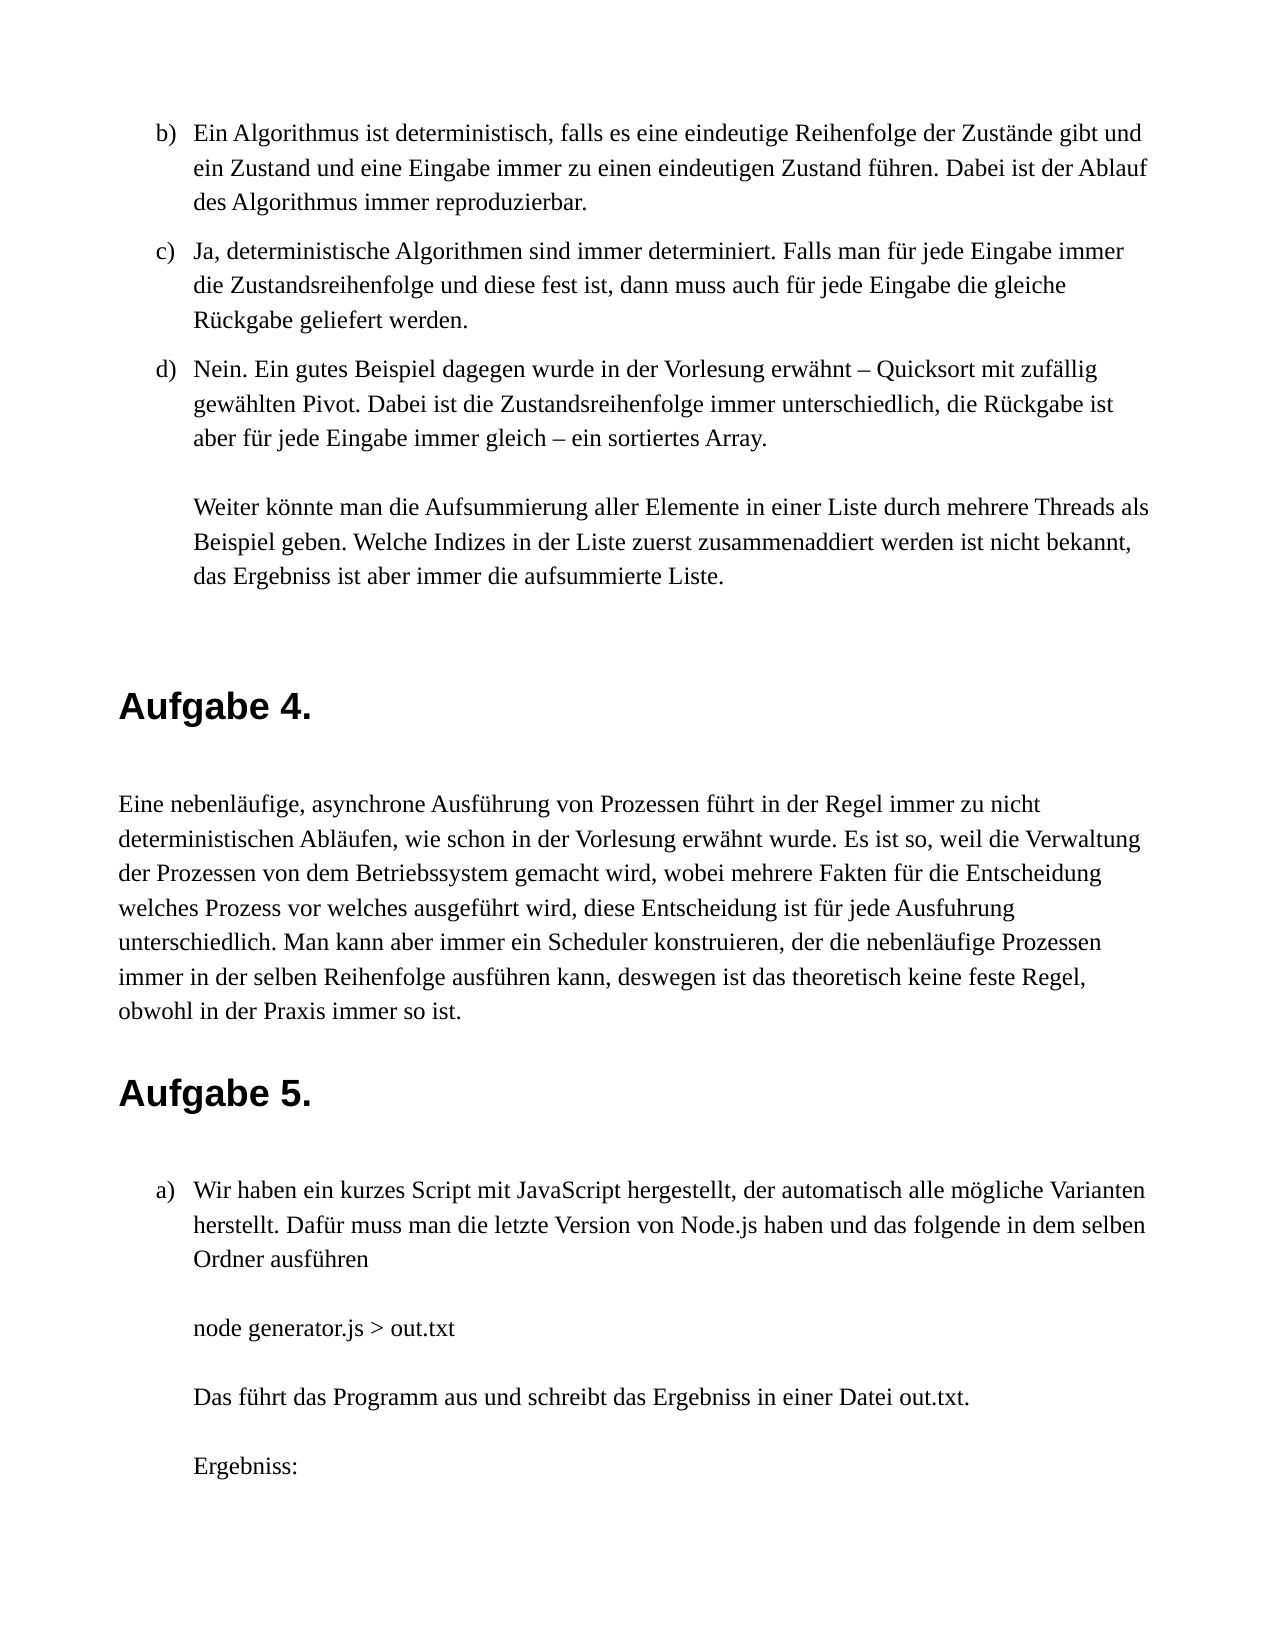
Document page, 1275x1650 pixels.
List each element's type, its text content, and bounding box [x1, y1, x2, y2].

subtitle Aufgabe 5. [118, 1070, 1157, 1114]
list Ja, deterministische Algorithmen sind immer determiniert. Falls man für jede Eingabe immer die Zustandsreihenfolge und diese fest ist, dann muss auch für jede Eingabe die gleiche Rückgabe geliefert werden. [156, 236, 1157, 334]
list Wir haben ein kurzes Script mit JavaScript hergestellt, der automatisch alle mögliche Varianten herstellt. Dafür muss man die letzte Version von Node.js haben und das folgende in dem selben Ordner ausführen node generator.js > out.txt Das führt das Programm aus und schreibt das Ergebniss in einer Datei out.txt. Ergebniss: [156, 1176, 1157, 1480]
list Ein Algorithmus ist deterministisch, falls es eine eindeutige Reihenfolge der Zustände gibt und ein Zustand und eine Eingabe immer zu einen eindeutigen Zustand führen. Dabei ist der Ablauf des Algorithmus immer reproduzierbar. [156, 118, 1157, 216]
list Nein. Ein gutes Beispiel dagegen wurde in der Vorlesung erwähnt – Quicksort mit zufällig gewählten Pivot. Dabei ist die Zustandsreihenfolge immer unterschiedlich, die Rückgabe ist aber für jede Eingabe immer gleich – ein sortiertes Array. Weiter könnte man die Aufsummierung aller Elemente in einer Liste durch mehrere Threads als Beispiel geben. Welche Indizes in der Liste zuerst zusammenaddiert werden ist nicht bekannt, das Ergebniss ist aber immer die aufsummierte Liste. [156, 354, 1157, 590]
text Eine nebenläufige, asynchrone Ausführung von Prozessen führt in der Regel immer zu nicht deterministischen Abläufen, wie schon in der Vorlesung erwähnt wurde. Es ist so, weil die Verwaltung der Prozessen von dem Betriebssystem gemacht wird, wobei mehrere Fakten für die Entscheidung welches Prozess vor welches ausgeführt wird, diese Entscheidung ist für jede Ausfuhrung unterschiedlich. Man kann aber immer ein Scheduler konstruieren, der die nebenläufige Prozessen immer in der selben Reihenfolge ausführen kann, deswegen ist das theoretisch keine feste Regel, obwohl in der Praxis immer so ist. [118, 789, 1157, 1025]
subtitle Aufgabe 4. [118, 684, 1157, 728]
